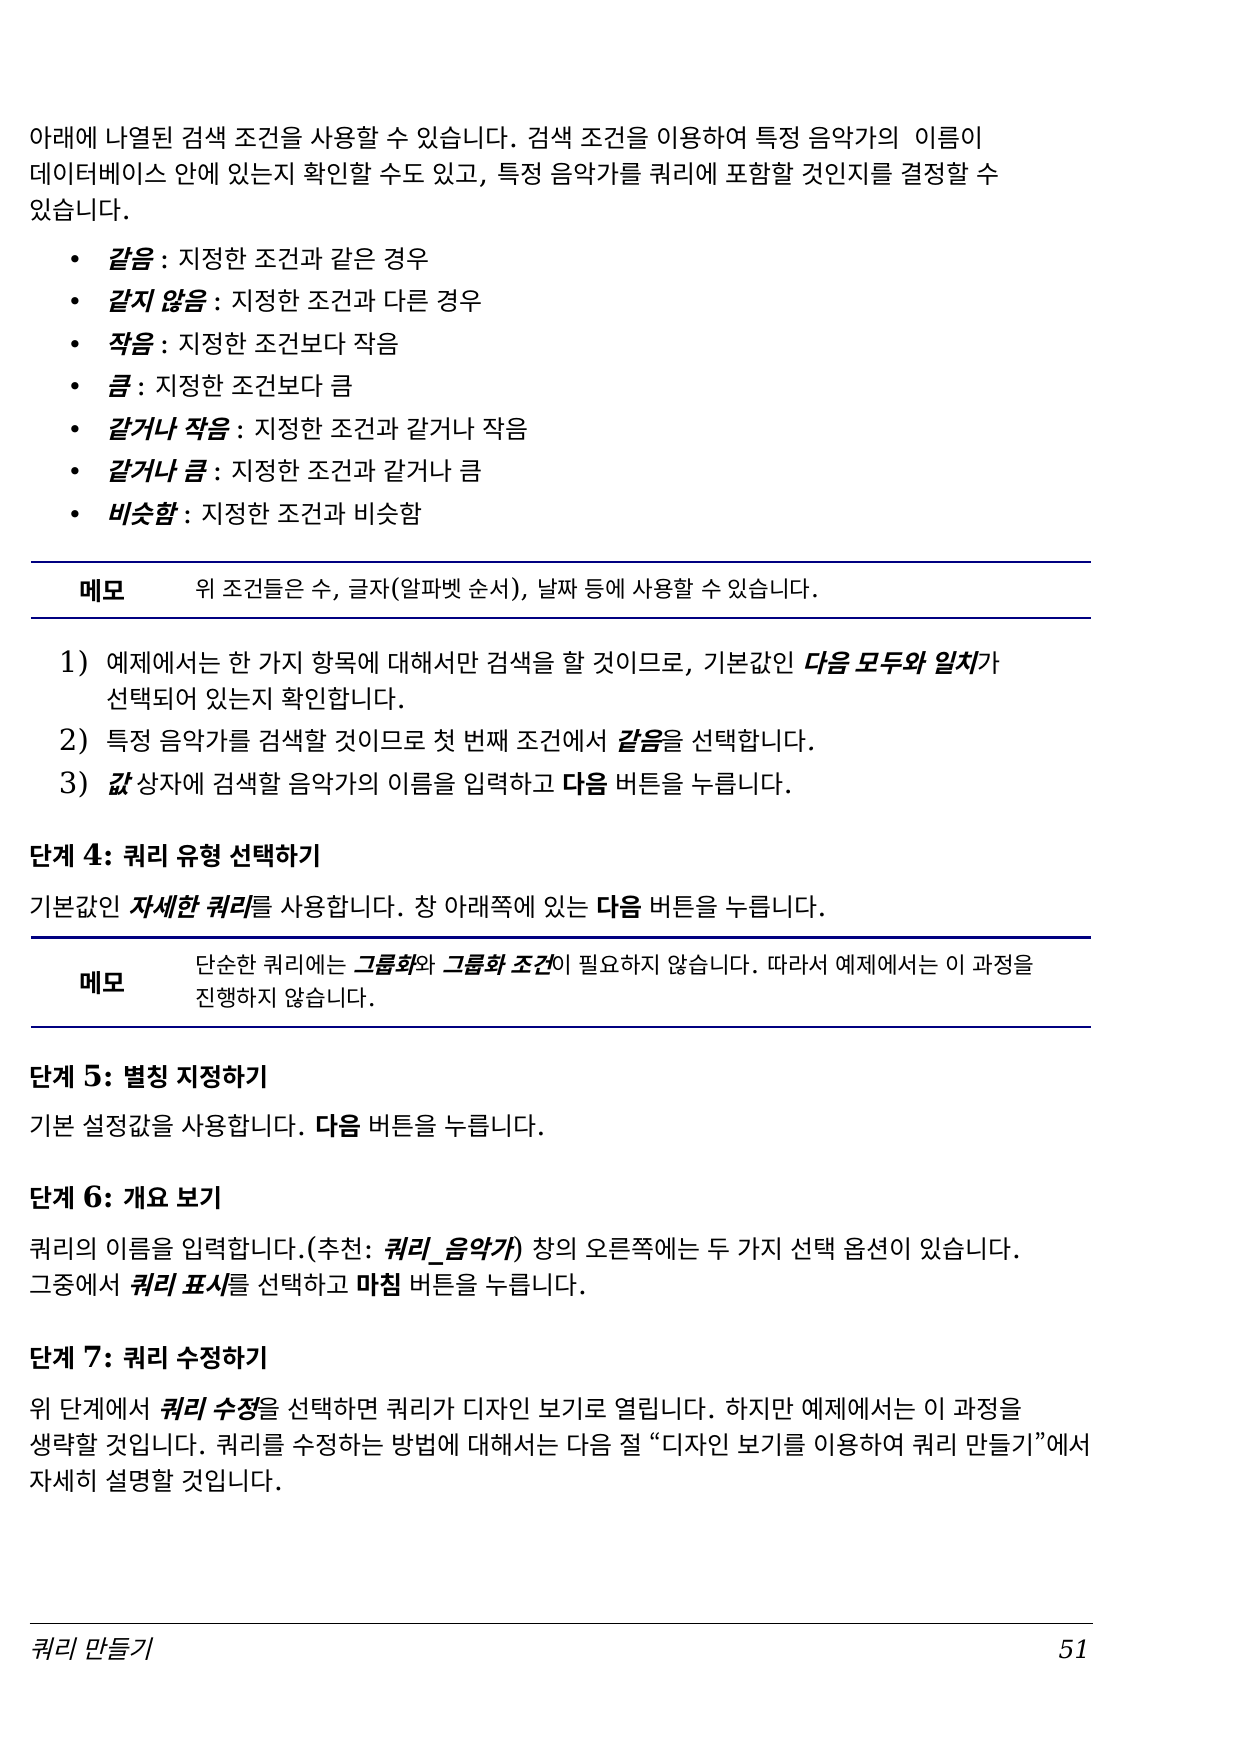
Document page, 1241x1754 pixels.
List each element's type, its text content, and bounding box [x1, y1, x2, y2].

text 기본값인 자세한 쿼리를 사용합니다. 창 아래쪽에 있는 다음 버튼을 누릅니다. [29, 888, 1093, 924]
list 같거나 큼 : 지정한 조건과 같거나 큼 [67, 452, 1093, 488]
list 작음 : 지정한 조건보다 작음 [67, 324, 1093, 361]
table_header 위 조건들은 수, 글자(알파벳 순서), 날짜 등에 사용할 수 있습니다. [174, 563, 1091, 617]
list 같지 않음 : 지정한 조건과 다른 경우 [67, 282, 1093, 318]
list 예제에서는 한 가지 항목에 대해서만 검색을 할 것이므로, 기본값인 다음 모두와 일치가 선택되어 있는지 확인합니다. [88, 643, 1093, 716]
text 기본 설정값을 사용합니다. 다음 버튼을 누릅니다. [29, 1106, 1093, 1142]
text 단계 4: 쿼리 유형 선택하기 [29, 837, 1093, 873]
text 단계 7: 쿼리 수정하기 [29, 1338, 1093, 1374]
table_header 단순한 쿼리에는 그룹화와 그룹화 조건이 필요하지 않습니다. 따라서 예제에서는 이 과정을 진행하지 않습니다. [174, 939, 1091, 1026]
text 위 단계에서 쿼리 수정을 선택하면 쿼리가 디자인 보기로 열립니다. 하지만 예제에서는 이 과정을 생략할 것입니다. 쿼리를 수정하는 방법에 대해서는 다음 절 “디자인 보기를 이용하여 쿼리 만들기”에서 자세히 설명할 것입니다. [29, 1389, 1093, 1498]
list 같거나 작음 : 지정한 조건과 같거나 작음 [67, 409, 1093, 446]
text 단계 5: 별칭 지정하기 [29, 1057, 1093, 1093]
list 같음 : 지정한 조건과 같은 경우 [67, 239, 1093, 276]
text 쿼리의 이름을 입력합니다.(추천: 쿼리_음악가) 창의 오른쪽에는 두 가지 선택 옵션이 있습니다. 그중에서 쿼리 표시를 선택하고 마침 버튼을 누릅니다. [29, 1229, 1093, 1302]
list 값 상자에 검색할 음악가의 이름을 입력하고 다음 버튼을 누릅니다. [88, 764, 1093, 801]
list 비슷함 : 지정한 조건과 비슷함 [67, 494, 1093, 531]
list 특정 음악가를 검색할 것이므로 첫 번째 조건에서 같음을 선택합니다. [88, 722, 1093, 758]
list 큼 : 지정한 조건보다 큼 [67, 367, 1093, 403]
table_header 메모 [31, 563, 174, 617]
text 단계 6: 개요 보기 [29, 1178, 1093, 1214]
text 아래에 나열된 검색 조건을 사용할 수 있습니다. 검색 조건을 이용하여 특정 음악가의 이름이 데이터베이스 안에 있는지 확인할 수도 있고, 특정 음악가를 쿼리에 포함할 것인지를 결정할 수 있습니다. [29, 118, 1093, 227]
table_header 메모 [31, 939, 174, 1026]
